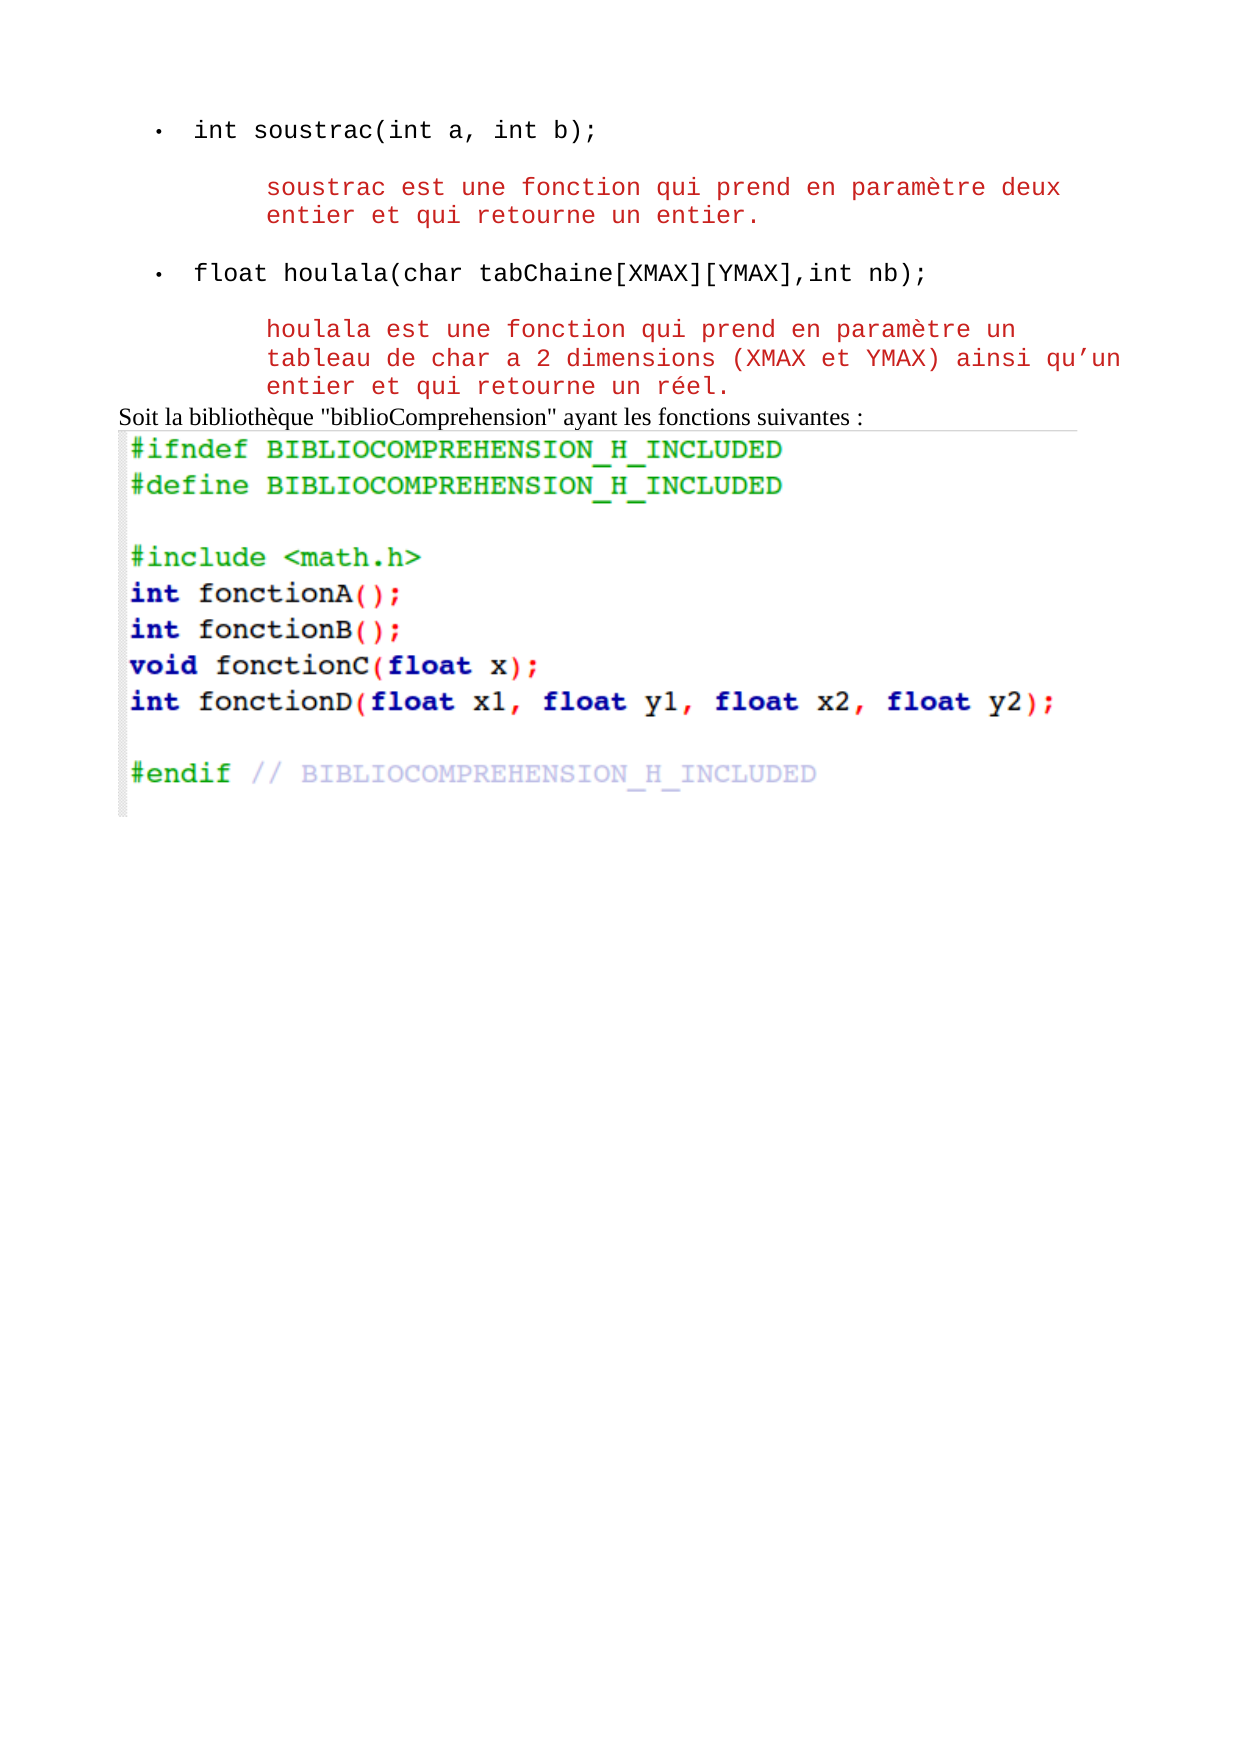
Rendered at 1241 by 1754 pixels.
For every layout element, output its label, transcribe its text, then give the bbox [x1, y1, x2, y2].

text houlala est une fonction qui prend en paramètre un tableau de char a 2 dimensions (XMAX et YMAX) ainsi qu’un entier et qui retourne un réel. [266, 317, 1122, 402]
picture [118, 430, 1078, 817]
text soustrac est une fonction qui prend en paramètre deux entier et qui retourne un entier. [266, 175, 1122, 231]
list float houlala(char tabChaine[XMAX][YMAX],int nb); [156, 260, 1122, 288]
list int soustrac(int a, int b); [156, 118, 1122, 146]
text Soit la bibliothèque "biblioComprehension" ayant les fonctions suivantes : [118, 402, 1122, 431]
